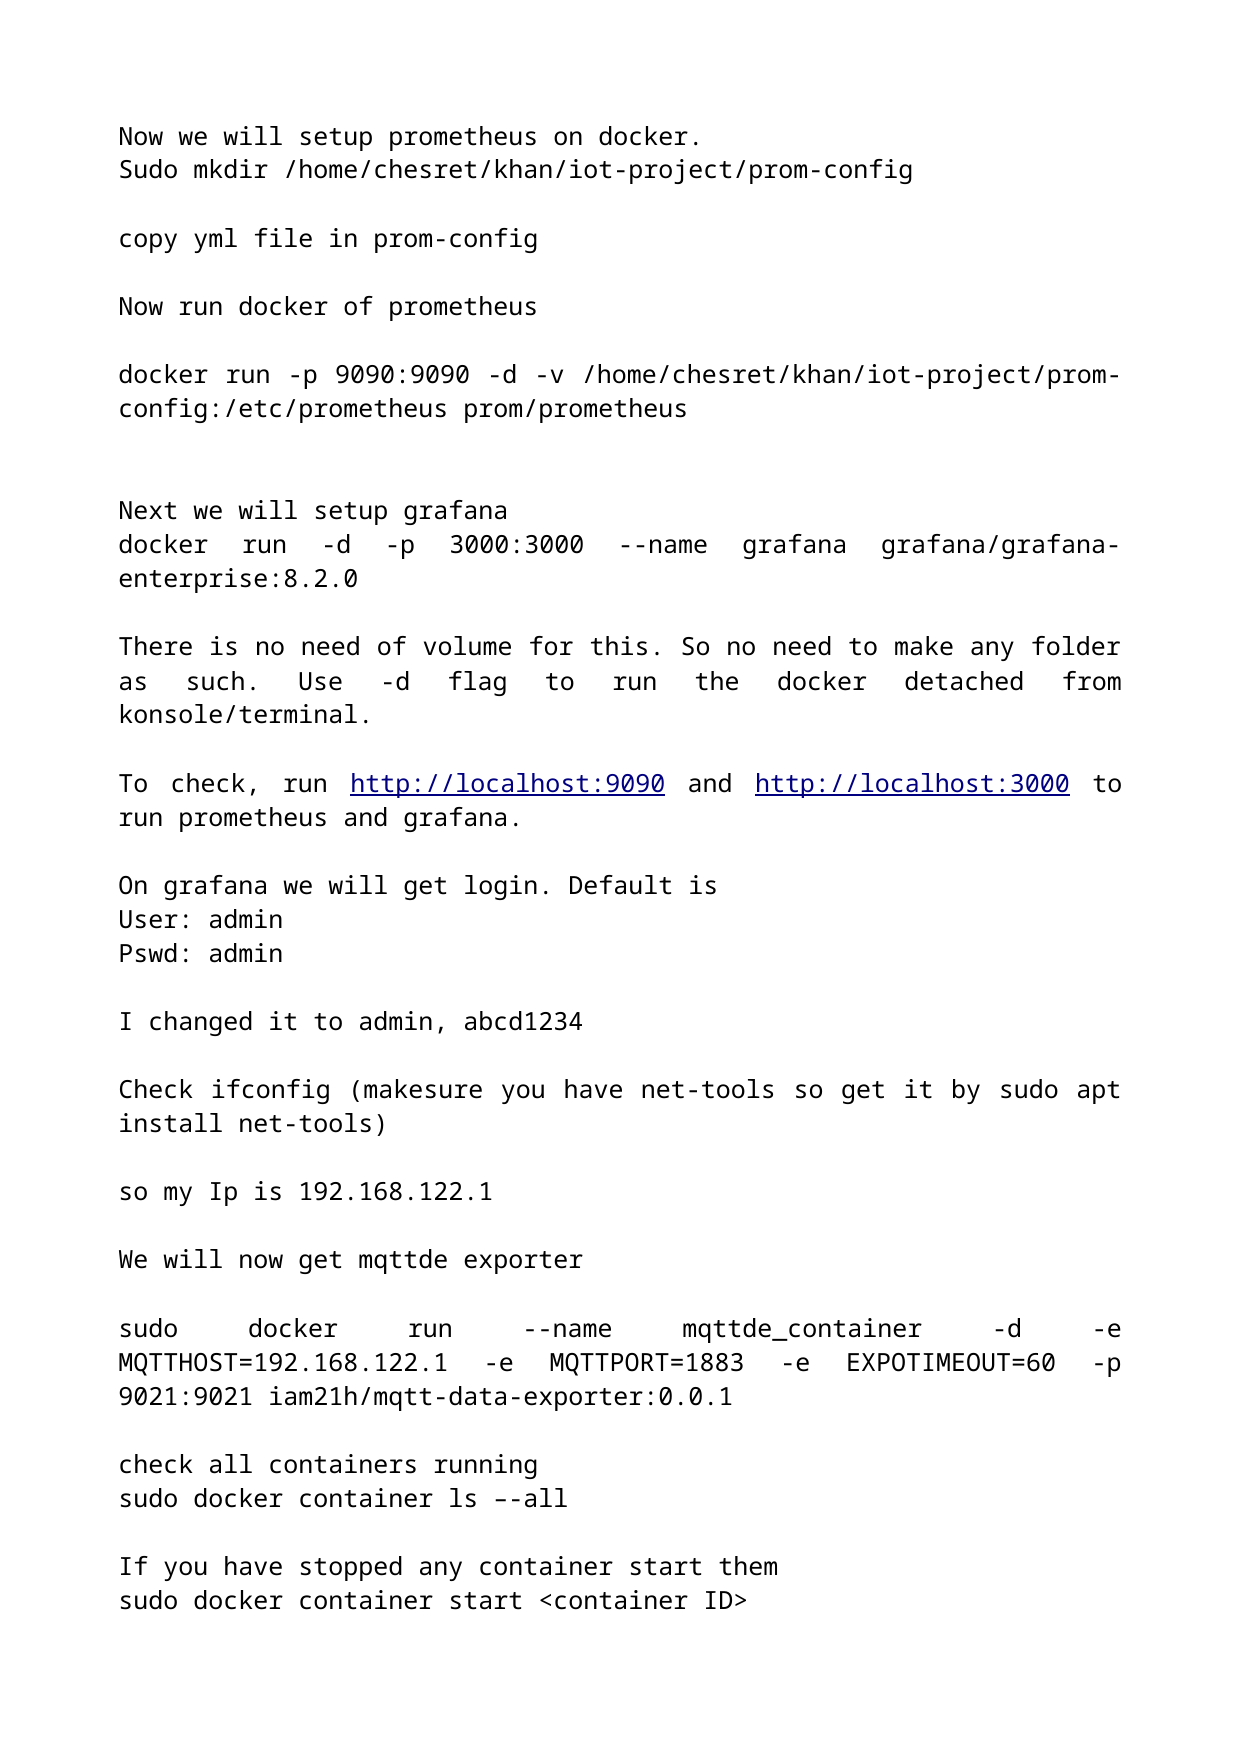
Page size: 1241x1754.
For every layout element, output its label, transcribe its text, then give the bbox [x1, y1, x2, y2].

text Pswd: admin [118, 936, 1122, 970]
text docker run -d -p 3000:3000 --name grafana grafana/grafana-enterprise:8.2.0 [118, 527, 1122, 595]
text If you have stopped any container start them [118, 1549, 1122, 1583]
text copy yml file in prom-config [118, 220, 1122, 254]
text User: admin [118, 902, 1122, 936]
text docker run -p 9090:9090 -d -v /home/chesret/khan/iot-project/prom-config:/etc/prometheus prom/prometheus [118, 357, 1122, 425]
text Check ifconfig (makesure you have net-tools so get it by sudo apt install net-tools) [118, 1072, 1122, 1140]
text Now run docker of prometheus [118, 288, 1122, 322]
text To check, run http://localhost:9090 and http://localhost:3000 to run prometheus and grafana. [118, 765, 1122, 833]
text sudo docker container ls –-all [118, 1481, 1122, 1515]
text We will now get mqttde exporter [118, 1242, 1122, 1276]
text sudo docker container start <container ID> [118, 1583, 1122, 1617]
text Sudo mkdir /home/chesret/khan/iot-project/prom-config [118, 152, 1122, 186]
text There is no need of volume for this. So no need to make any folder as such. Use -d flag to run the docker detached from konsole/terminal. [118, 629, 1122, 731]
text sudo docker run --name mqttde_container -d -e MQTTHOST=192.168.122.1 -e MQTTPORT=1883 -e EXPOTIMEOUT=60 -p 9021:9021 iam21h/mqtt-data-exporter:0.0.1 [118, 1310, 1122, 1412]
text so my Ip is 192.168.122.1 [118, 1174, 1122, 1208]
text Now we will setup prometheus on docker. [118, 118, 1122, 152]
text On grafana we will get login. Default is [118, 867, 1122, 902]
text check all containers running [118, 1447, 1122, 1481]
text I changed it to admin, abcd1234 [118, 1004, 1122, 1038]
text Next we will setup grafana [118, 493, 1122, 527]
